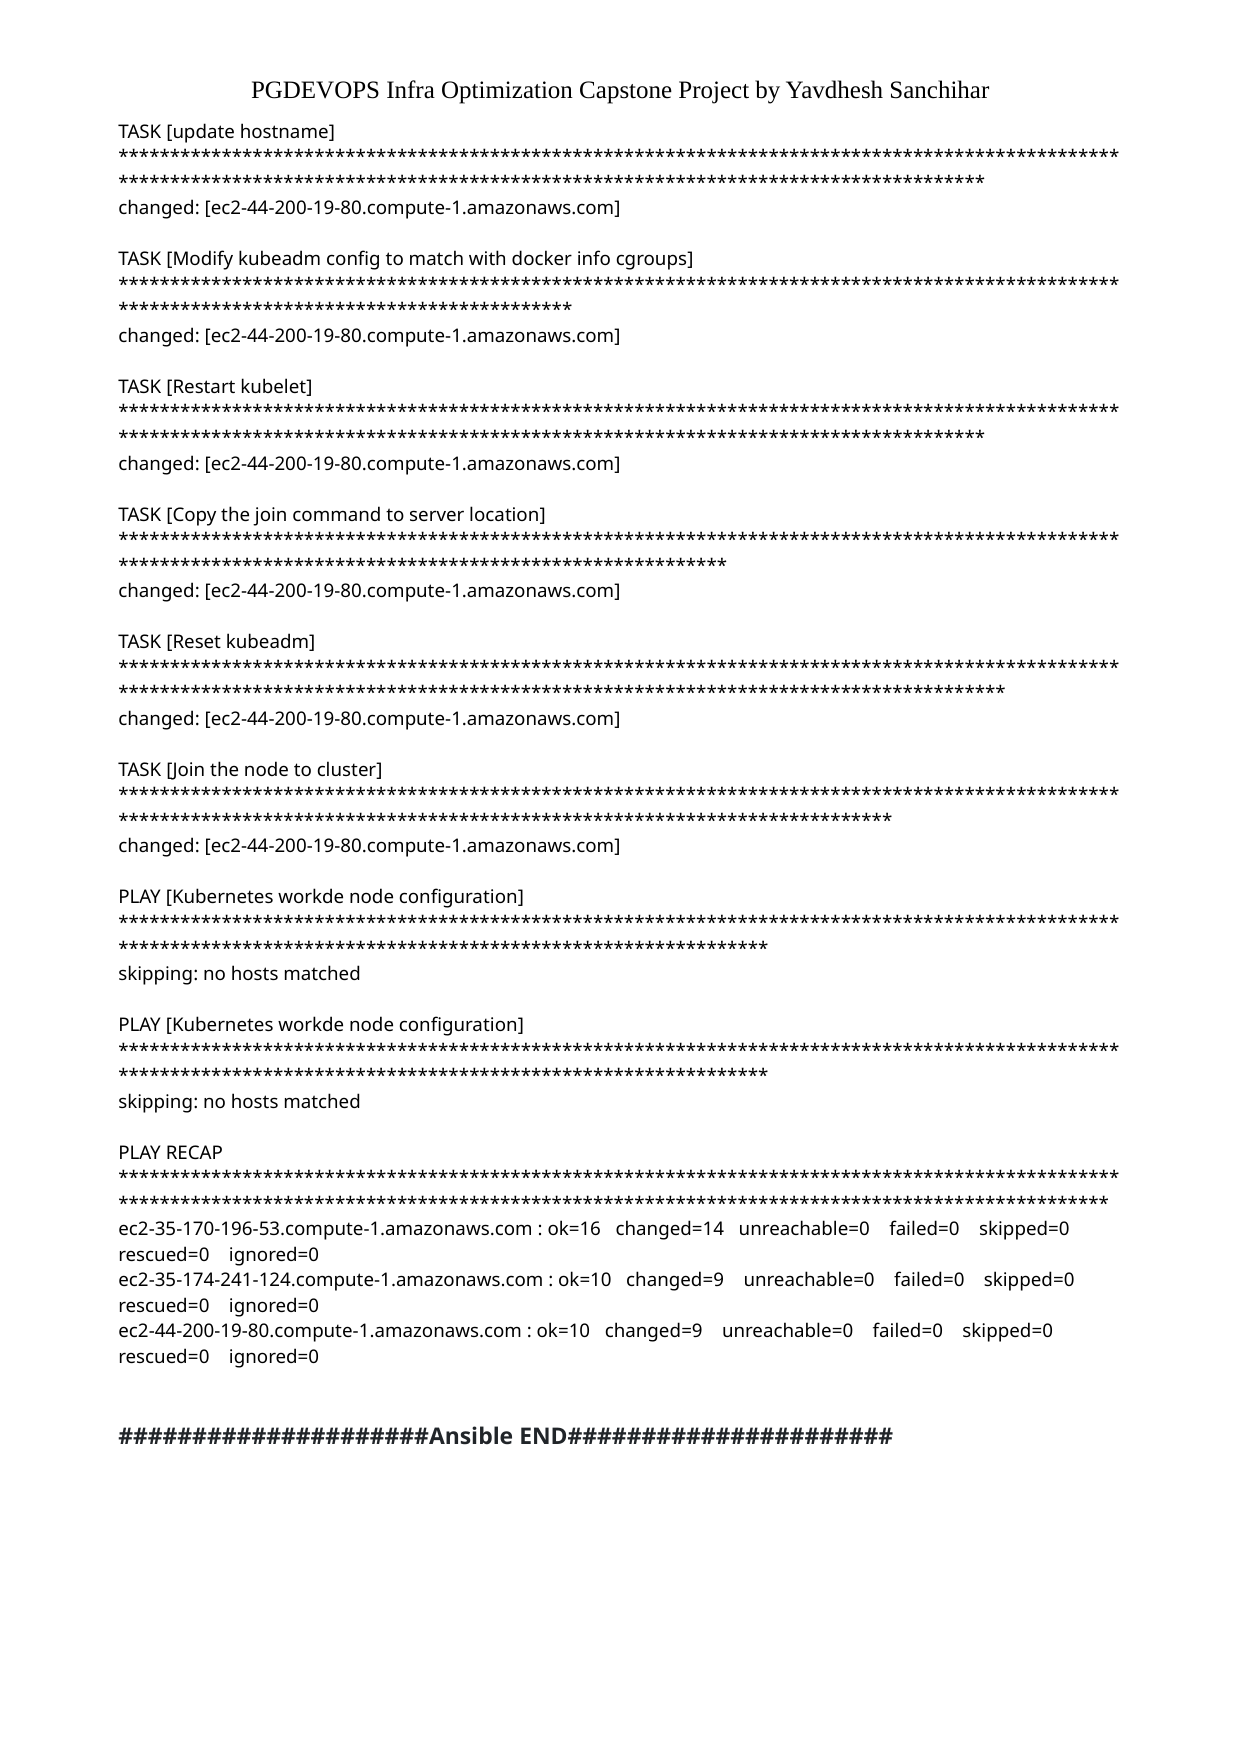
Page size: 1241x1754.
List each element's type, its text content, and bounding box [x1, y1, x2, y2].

text PLAY RECAP ************************************************************************************************************************************************************************************************* [118, 1139, 1122, 1216]
text changed: [ec2-44-200-19-80.compute-1.amazonaws.com] [118, 833, 1122, 858]
text #####################Ansible END###################### [118, 1420, 1122, 1451]
text skipping: no hosts matched [118, 1088, 1122, 1113]
text TASK [Join the node to cluster] **************************************************************************************************************************************************************************** [118, 756, 1122, 833]
text ec2-35-170-196-53.compute-1.amazonaws.com : ok=16 changed=14 unreachable=0 failed=0 skipped=0 rescued=0 ignored=0 [118, 1216, 1122, 1267]
text changed: [ec2-44-200-19-80.compute-1.amazonaws.com] [118, 195, 1122, 220]
text TASK [Reset kubeadm] *************************************************************************************************************************************************************************************** [118, 628, 1122, 705]
text TASK [update hostname] ************************************************************************************************************************************************************************************* [118, 118, 1122, 195]
text changed: [ec2-44-200-19-80.compute-1.amazonaws.com] [118, 705, 1122, 731]
text PLAY [Kubernetes workde node configuration] **************************************************************************************************************************************************************** [118, 884, 1122, 960]
text PLAY [Kubernetes workde node configuration] **************************************************************************************************************************************************************** [118, 1011, 1122, 1088]
text changed: [ec2-44-200-19-80.compute-1.amazonaws.com] [118, 577, 1122, 603]
text changed: [ec2-44-200-19-80.compute-1.amazonaws.com] [118, 322, 1122, 348]
text TASK [Modify kubeadm config to match with docker info cgroups] ********************************************************************************************************************************************* [118, 246, 1122, 322]
text ec2-35-174-241-124.compute-1.amazonaws.com : ok=10 changed=9 unreachable=0 failed=0 skipped=0 rescued=0 ignored=0 [118, 1267, 1122, 1318]
text TASK [Copy the join command to server location] ************************************************************************************************************************************************************ [118, 501, 1122, 577]
text skipping: no hosts matched [118, 960, 1122, 986]
text ec2-44-200-19-80.compute-1.amazonaws.com : ok=10 changed=9 unreachable=0 failed=0 skipped=0 rescued=0 ignored=0 [118, 1318, 1122, 1369]
text changed: [ec2-44-200-19-80.compute-1.amazonaws.com] [118, 450, 1122, 475]
text TASK [Restart kubelet] ************************************************************************************************************************************************************************************* [118, 373, 1122, 450]
